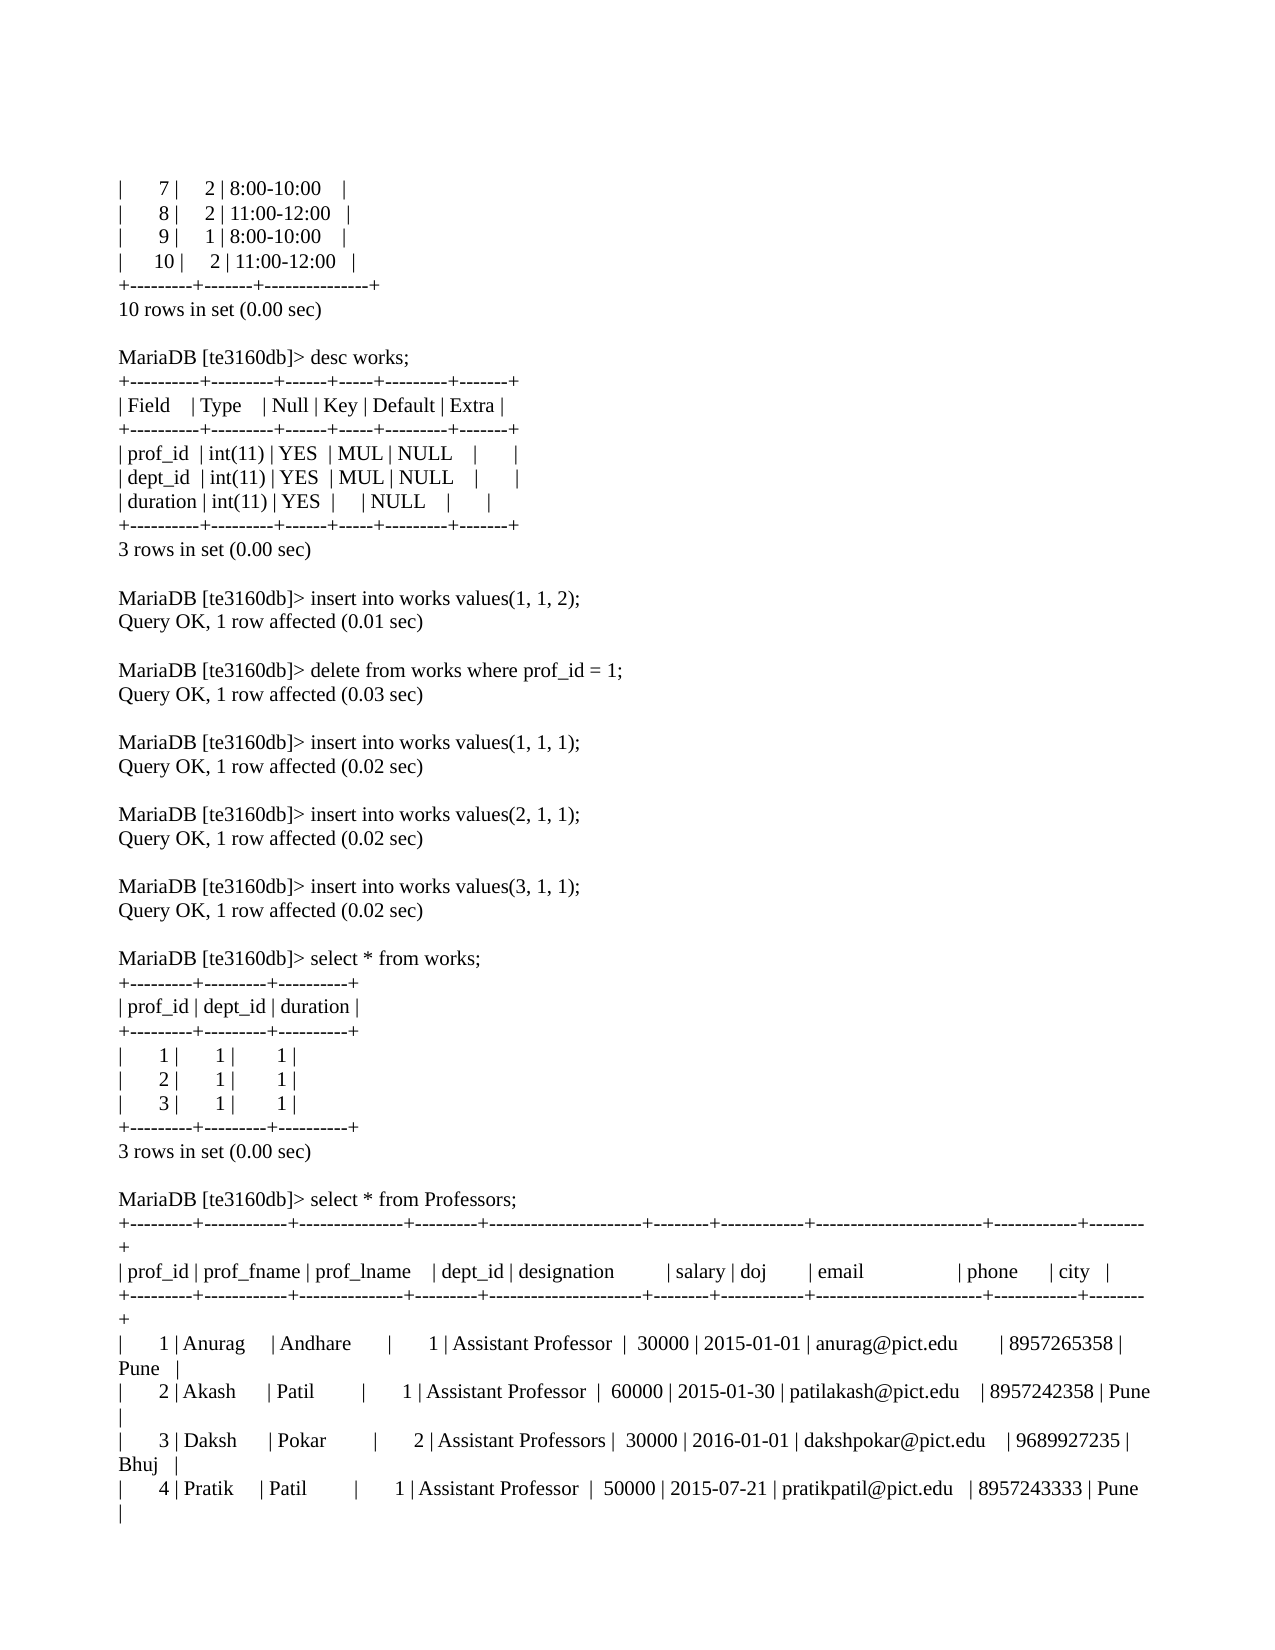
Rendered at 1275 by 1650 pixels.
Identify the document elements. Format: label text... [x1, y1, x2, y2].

text +----------+---------+------+-----+---------+-------+ [118, 417, 1157, 441]
text MariaDB [te3160db]> insert into works values(1, 1, 1); [118, 730, 1157, 754]
text | prof_id | int(11) | YES | MUL | NULL | | [118, 441, 1157, 465]
text Query OK, 1 row affected (0.02 sec) [118, 898, 1157, 922]
text 3 rows in set (0.00 sec) [118, 1139, 1157, 1163]
text | 4 | Pratik | Patil | 1 | Assistant Professor | 50000 | 2015-07-21 | pratikpatil@pict.edu | 8957243333 | Pune | [118, 1476, 1157, 1524]
text MariaDB [te3160db]> insert into works values(2, 1, 1); [118, 802, 1157, 826]
text Query OK, 1 row affected (0.01 sec) [118, 609, 1157, 633]
text MariaDB [te3160db]> insert into works values(1, 1, 2); [118, 585, 1157, 609]
text +---------+---------+----------+ [118, 1115, 1157, 1139]
text 3 rows in set (0.00 sec) [118, 537, 1157, 561]
text | duration | int(11) | YES | | NULL | | [118, 489, 1157, 513]
text +----------+---------+------+-----+---------+-------+ [118, 369, 1157, 393]
text Query OK, 1 row affected (0.02 sec) [118, 826, 1157, 850]
text | 9 | 1 | 8:00-10:00 | [118, 224, 1157, 248]
text | 1 | 1 | 1 | [118, 1043, 1157, 1067]
text | 7 | 2 | 8:00-10:00 | [118, 176, 1157, 200]
text | 3 | 1 | 1 | [118, 1091, 1157, 1115]
text MariaDB [te3160db]> desc works; [118, 345, 1157, 369]
text +---------+-------+---------------+ [118, 273, 1157, 297]
text MariaDB [te3160db]> insert into works values(3, 1, 1); [118, 874, 1157, 898]
text | prof_id | dept_id | duration | [118, 994, 1157, 1018]
text | 8 | 2 | 11:00-12:00 | [118, 200, 1157, 224]
text +---------+------------+---------------+---------+----------------------+--------+------------+------------------------+------------+--------+ [118, 1283, 1157, 1331]
text | 3 | Daksh | Pokar | 2 | Assistant Professors | 30000 | 2016-01-01 | dakshpokar@pict.edu | 9689927235 | Bhuj | [118, 1428, 1157, 1476]
text +---------+------------+---------------+---------+----------------------+--------+------------+------------------------+------------+--------+ [118, 1211, 1157, 1259]
text | 10 | 2 | 11:00-12:00 | [118, 248, 1157, 273]
text Query OK, 1 row affected (0.03 sec) [118, 682, 1157, 706]
text | dept_id | int(11) | YES | MUL | NULL | | [118, 465, 1157, 489]
text +---------+---------+----------+ [118, 970, 1157, 994]
text | Field | Type | Null | Key | Default | Extra | [118, 393, 1157, 417]
text 10 rows in set (0.00 sec) [118, 297, 1157, 321]
text | prof_id | prof_fname | prof_lname | dept_id | designation | salary | doj | email | phone | city | [118, 1259, 1157, 1283]
text | 2 | 1 | 1 | [118, 1067, 1157, 1091]
text MariaDB [te3160db]> delete from works where prof_id = 1; [118, 658, 1157, 682]
text | 2 | Akash | Patil | 1 | Assistant Professor | 60000 | 2015-01-30 | patilakash@pict.edu | 8957242358 | Pune | [118, 1379, 1157, 1428]
text MariaDB [te3160db]> select * from Professors; [118, 1187, 1157, 1211]
text | 1 | Anurag | Andhare | 1 | Assistant Professor | 30000 | 2015-01-01 | anurag@pict.edu | 8957265358 | Pune | [118, 1331, 1157, 1379]
text MariaDB [te3160db]> select * from works; [118, 946, 1157, 970]
text +----------+---------+------+-----+---------+-------+ [118, 513, 1157, 537]
text +---------+---------+----------+ [118, 1018, 1157, 1043]
text Query OK, 1 row affected (0.02 sec) [118, 754, 1157, 778]
